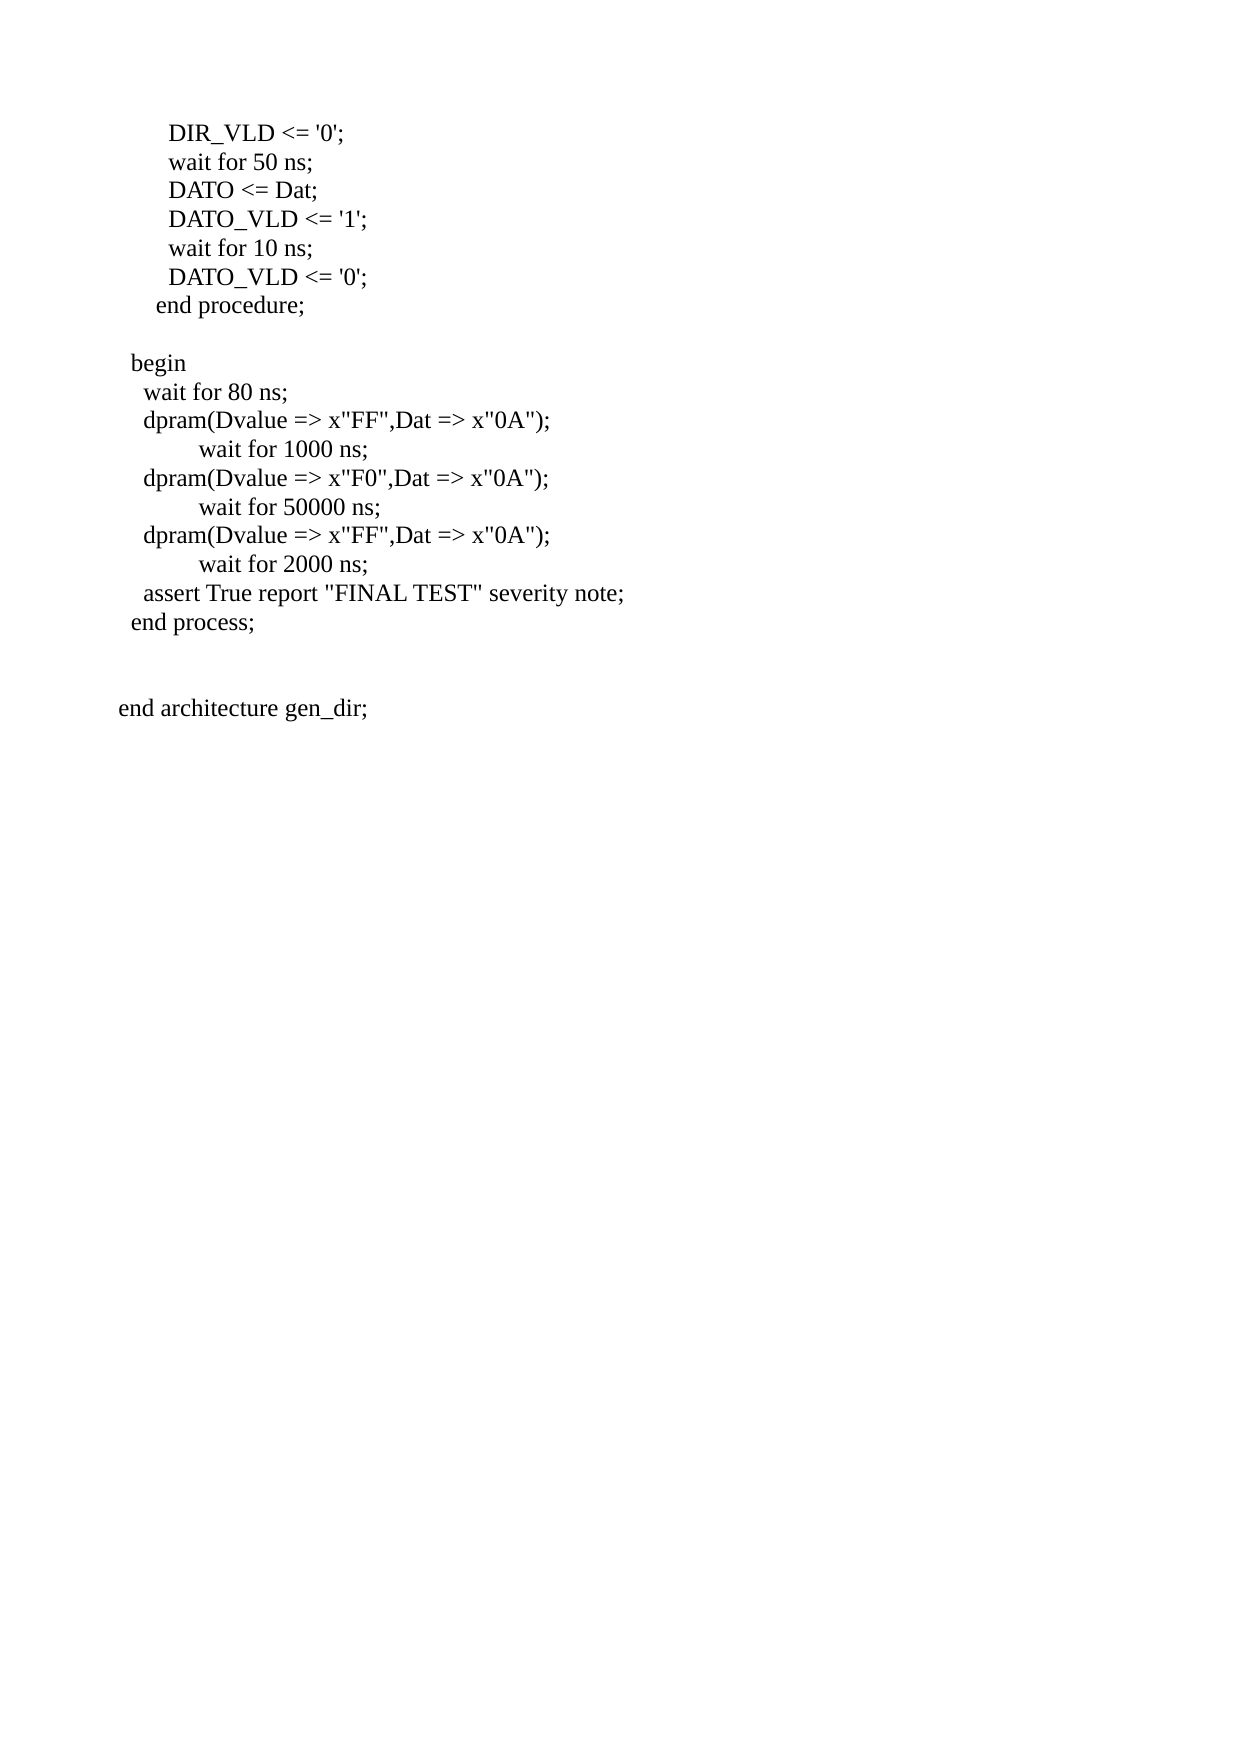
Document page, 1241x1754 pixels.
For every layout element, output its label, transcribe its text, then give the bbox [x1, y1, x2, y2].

text wait for 80 ns; [118, 377, 1122, 406]
text assert True report "FINAL TEST" severity note; [118, 578, 1122, 607]
text dpram(Dvalue => x"FF",Dat => x"0A"); [118, 521, 1122, 549]
text wait for 2000 ns; [118, 549, 1122, 578]
text DATO_VLD <= '1'; [118, 204, 1122, 233]
text DATO_VLD <= '0'; [118, 262, 1122, 291]
text end procedure; [118, 291, 1122, 319]
text wait for 1000 ns; [118, 434, 1122, 463]
text wait for 50 ns; [118, 147, 1122, 176]
text end process; [118, 607, 1122, 636]
text begin [118, 348, 1122, 377]
text dpram(Dvalue => x"FF",Dat => x"0A"); [118, 406, 1122, 434]
text wait for 10 ns; [118, 233, 1122, 262]
text end architecture gen_dir; [118, 693, 1122, 722]
text DIR_VLD <= '0'; [118, 118, 1122, 147]
text wait for 50000 ns; [118, 492, 1122, 521]
text dpram(Dvalue => x"F0",Dat => x"0A"); [118, 463, 1122, 492]
text DATO <= Dat; [118, 176, 1122, 204]
